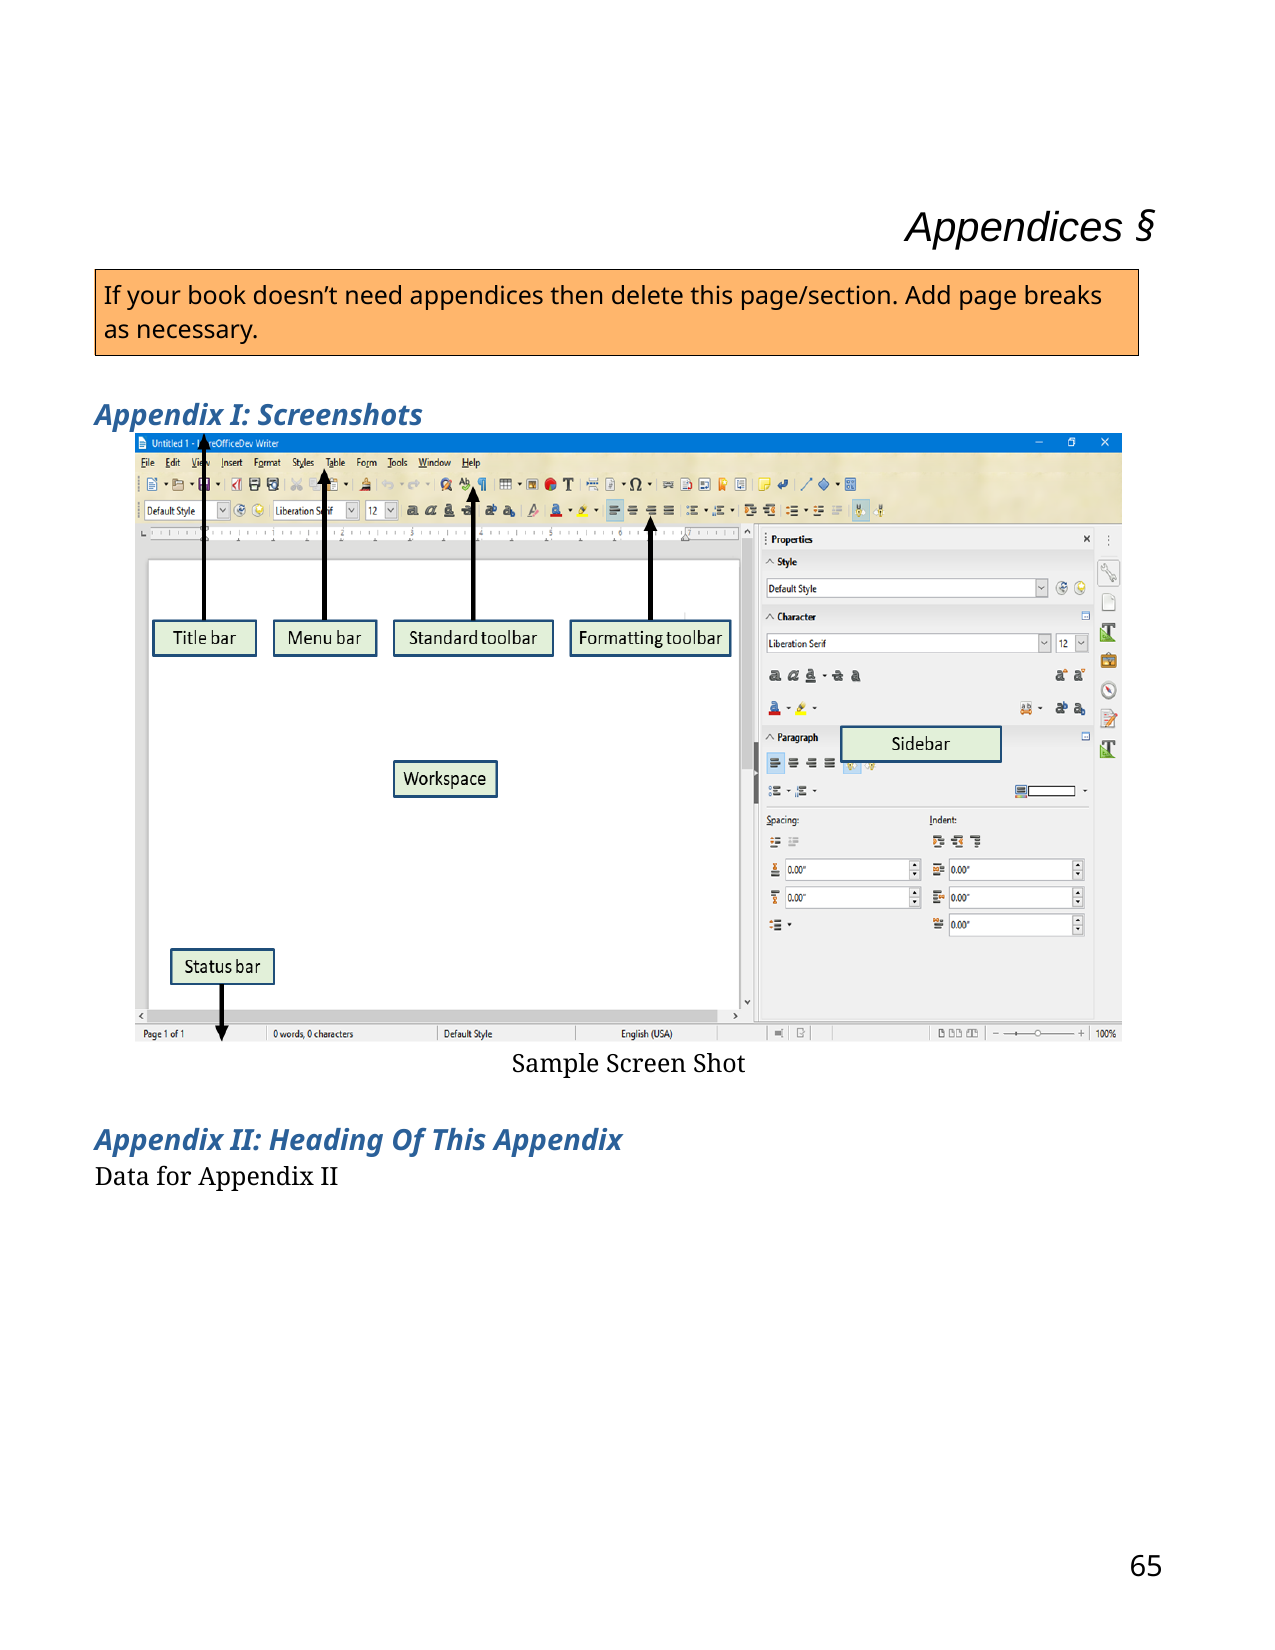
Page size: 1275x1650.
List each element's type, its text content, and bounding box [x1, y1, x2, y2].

text If your book doesn’t need appendices then delete this page/section. Add page breaks as necessary. [96, 270, 1138, 355]
subtitle Appendices § [94, 194, 1162, 257]
picture [135, 433, 1122, 1046]
text Sample Screen Shot [94, 443, 1162, 1080]
text Data for Appendix II [94, 1159, 1162, 1193]
subtitle Appendix II: Heading of this appendix [94, 1119, 1162, 1159]
subtitle Appendix I: Screenshots [94, 394, 1162, 434]
